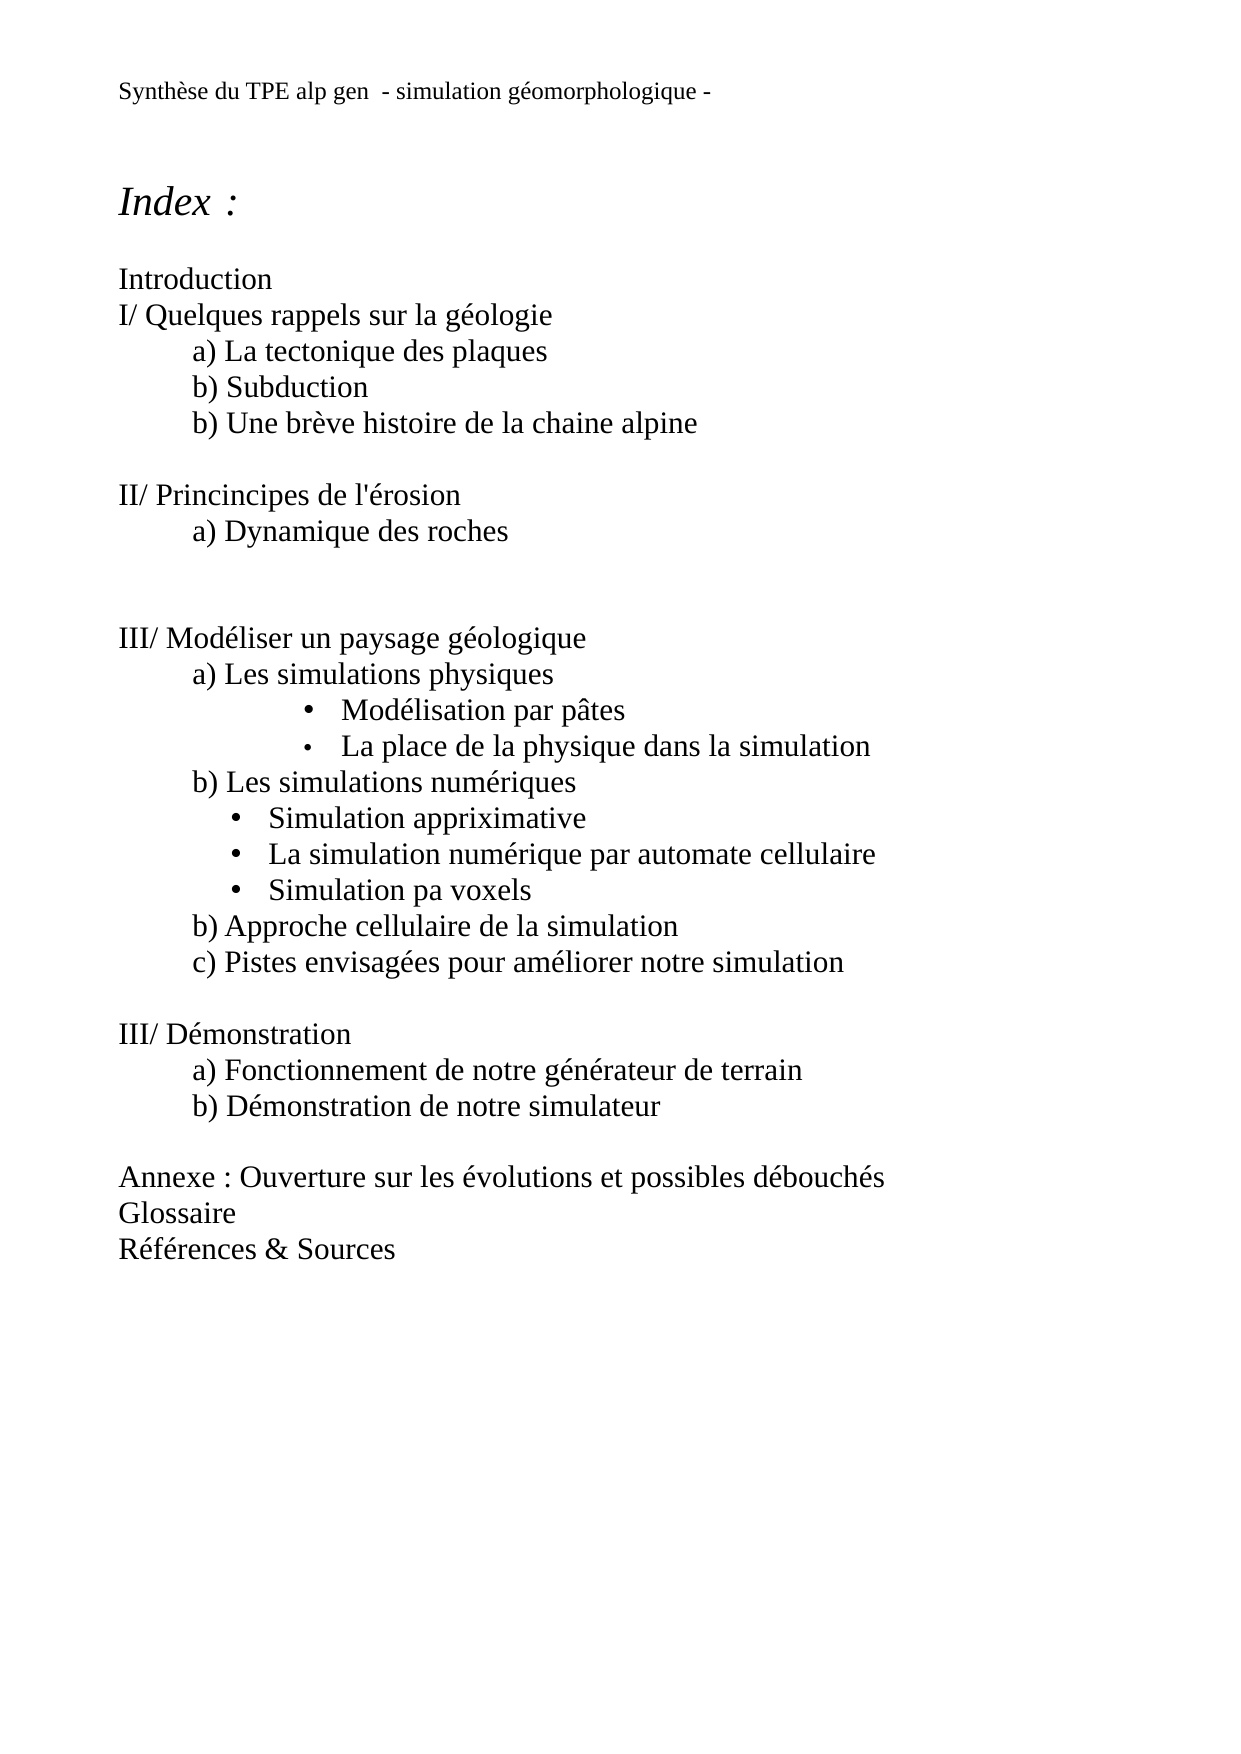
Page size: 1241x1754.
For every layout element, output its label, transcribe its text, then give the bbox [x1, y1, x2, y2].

list La place de la physique dans la simulation [303, 727, 1122, 763]
text Glossaire [118, 1194, 1122, 1231]
list La simulation numérique par automate cellulaire [231, 835, 1122, 871]
text b) Une brève histoire de la chaine alpine [118, 404, 1122, 440]
text a) Fonctionnement de notre générateur de terrain [118, 1051, 1122, 1087]
text b) Subduction [118, 368, 1122, 404]
text Références & Sources [118, 1231, 1122, 1266]
list Modélisation par pâtes [303, 691, 1122, 727]
text b) Approche cellulaire de la simulation [118, 907, 1122, 943]
list Simulation pa voxels [231, 871, 1122, 907]
text III/ Démonstration [118, 1015, 1122, 1051]
text b) Démonstration de notre simulateur [118, 1087, 1122, 1123]
text Index : [118, 176, 1122, 224]
text I/ Quelques rappels sur la géologie [118, 296, 1122, 332]
text c) Pistes envisagées pour améliorer notre simulation [118, 943, 1122, 979]
text a) La tectonique des plaques [118, 332, 1122, 368]
text a) Dynamique des roches [118, 512, 1122, 548]
text II/ Princincipes de l'érosion [118, 476, 1122, 512]
text a) Les simulations physiques [118, 656, 1122, 691]
text III/ Modéliser un paysage géologique [118, 619, 1122, 656]
text Introduction [118, 260, 1122, 296]
text Annexe : Ouverture sur les évolutions et possibles débouchés [118, 1159, 1122, 1194]
list Simulation appriximative [231, 799, 1122, 835]
text b) Les simulations numériques [118, 763, 1122, 799]
